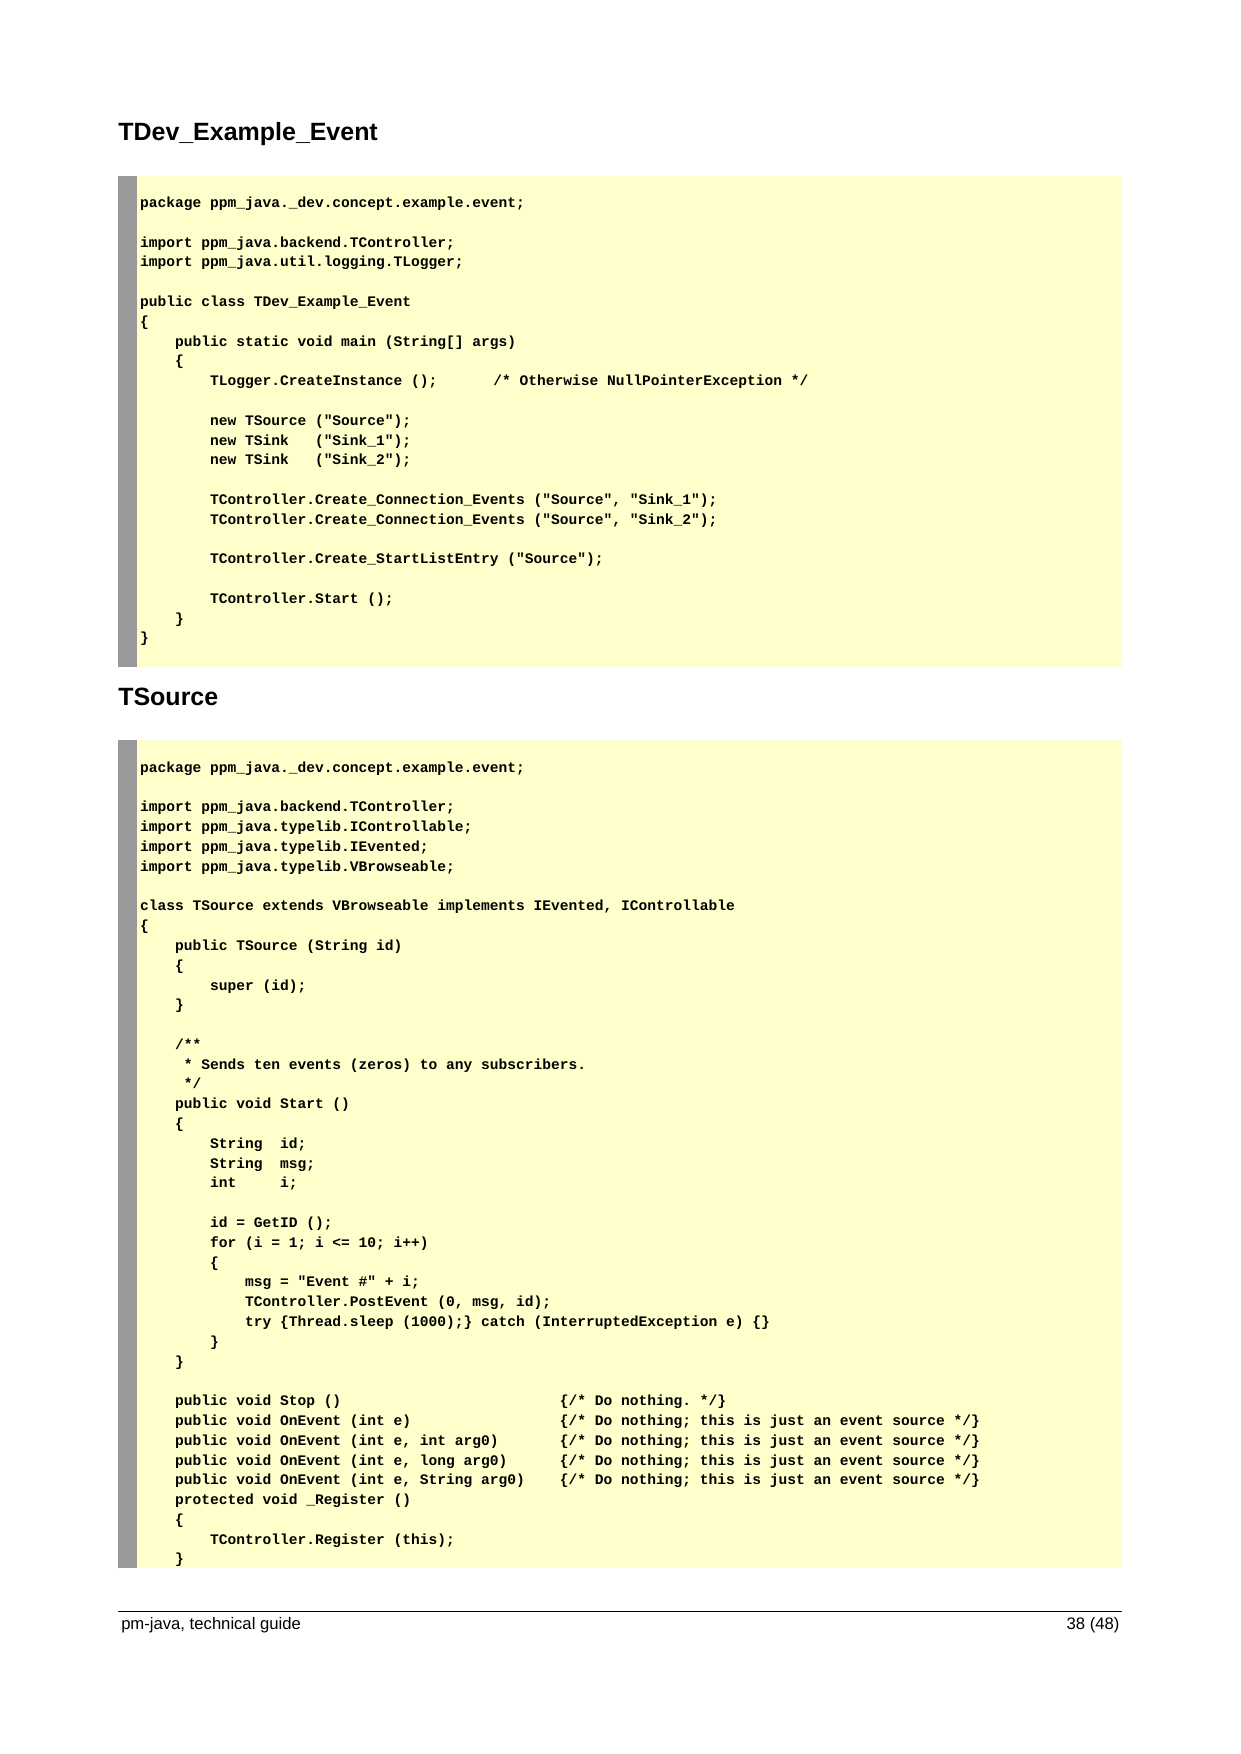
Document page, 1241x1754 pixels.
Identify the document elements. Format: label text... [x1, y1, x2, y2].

list } [137, 611, 1122, 627]
list TLogger.CreateInstance (); /* Otherwise NullPointerException */ [137, 373, 1122, 390]
list public void OnEvent (int e, String arg0) {/* Do nothing; this is just an event source */} [137, 1472, 1122, 1489]
list public void OnEvent (int e, int arg0) {/* Do nothing; this is just an event source */} [137, 1433, 1122, 1449]
list import ppm_java.backend.TController; [137, 799, 1122, 816]
list { [137, 1512, 1122, 1529]
list } [137, 1354, 1122, 1370]
list import ppm_java.typelib.IEvented; [137, 839, 1122, 856]
list class TSource extends VBrowseable implements IEvented, IControllable [137, 898, 1122, 915]
list public void OnEvent (int e) {/* Do nothing; this is just an event source */} [137, 1413, 1122, 1430]
list new TSource ("Source"); [137, 413, 1122, 429]
list TController.Create_Connection_Events ("Source", "Sink_2"); [137, 512, 1122, 528]
list new TSink ("Sink_1"); [137, 433, 1122, 449]
list { [137, 314, 1122, 331]
list /** [137, 1037, 1122, 1054]
list public class TDev_Example_Event [137, 294, 1122, 311]
list { [137, 1116, 1122, 1133]
list } [137, 1552, 1122, 1568]
list { [137, 1255, 1122, 1271]
list String msg; [137, 1156, 1122, 1172]
list msg = "Event #" + i; [137, 1274, 1122, 1291]
list protected void _Register () [137, 1492, 1122, 1509]
list package ppm_java._dev.concept.example.event; [137, 195, 1122, 212]
list import ppm_java.typelib.VBrowseable; [137, 859, 1122, 876]
list TController.PostEvent (0, msg, id); [137, 1294, 1122, 1311]
list new TSink ("Sink_2"); [137, 453, 1122, 469]
list import ppm_java.typelib.IControllable; [137, 819, 1122, 836]
list int i; [137, 1176, 1122, 1192]
list for (i = 1; i <= 10; i++) [137, 1235, 1122, 1252]
list import ppm_java.util.logging.TLogger; [137, 255, 1122, 271]
list * Sends ten events (zeros) to any subscribers. [137, 1057, 1122, 1073]
list } [137, 1334, 1122, 1351]
list public static void main (String[] args) [137, 334, 1122, 350]
list public void OnEvent (int e, long arg0) {/* Do nothing; this is just an event source */} [137, 1453, 1122, 1469]
list TController.Create_Connection_Events ("Source", "Sink_1"); [137, 492, 1122, 509]
list TController.Create_StartListEntry ("Source"); [137, 552, 1122, 568]
list TController.Register (this); [137, 1532, 1122, 1548]
list */ [137, 1077, 1122, 1093]
list public void Start () [137, 1096, 1122, 1113]
text TSource [118, 683, 1122, 711]
list package ppm_java._dev.concept.example.event; [137, 760, 1122, 777]
list TController.Start (); [137, 591, 1122, 608]
list try {Thread.sleep (1000);} catch (InterruptedException e) {} [137, 1314, 1122, 1331]
text TDev_Example_Event [118, 118, 1122, 146]
list id = GetID (); [137, 1215, 1122, 1232]
list public void Stop () {/* Do nothing. */} [137, 1393, 1122, 1410]
list } [137, 631, 1122, 647]
list super (id); [137, 978, 1122, 994]
list } [137, 997, 1122, 1014]
list { [137, 918, 1122, 935]
list { [137, 354, 1122, 370]
list import ppm_java.backend.TController; [137, 235, 1122, 251]
list public TSource (String id) [137, 938, 1122, 955]
list String id; [137, 1136, 1122, 1153]
list { [137, 958, 1122, 974]
